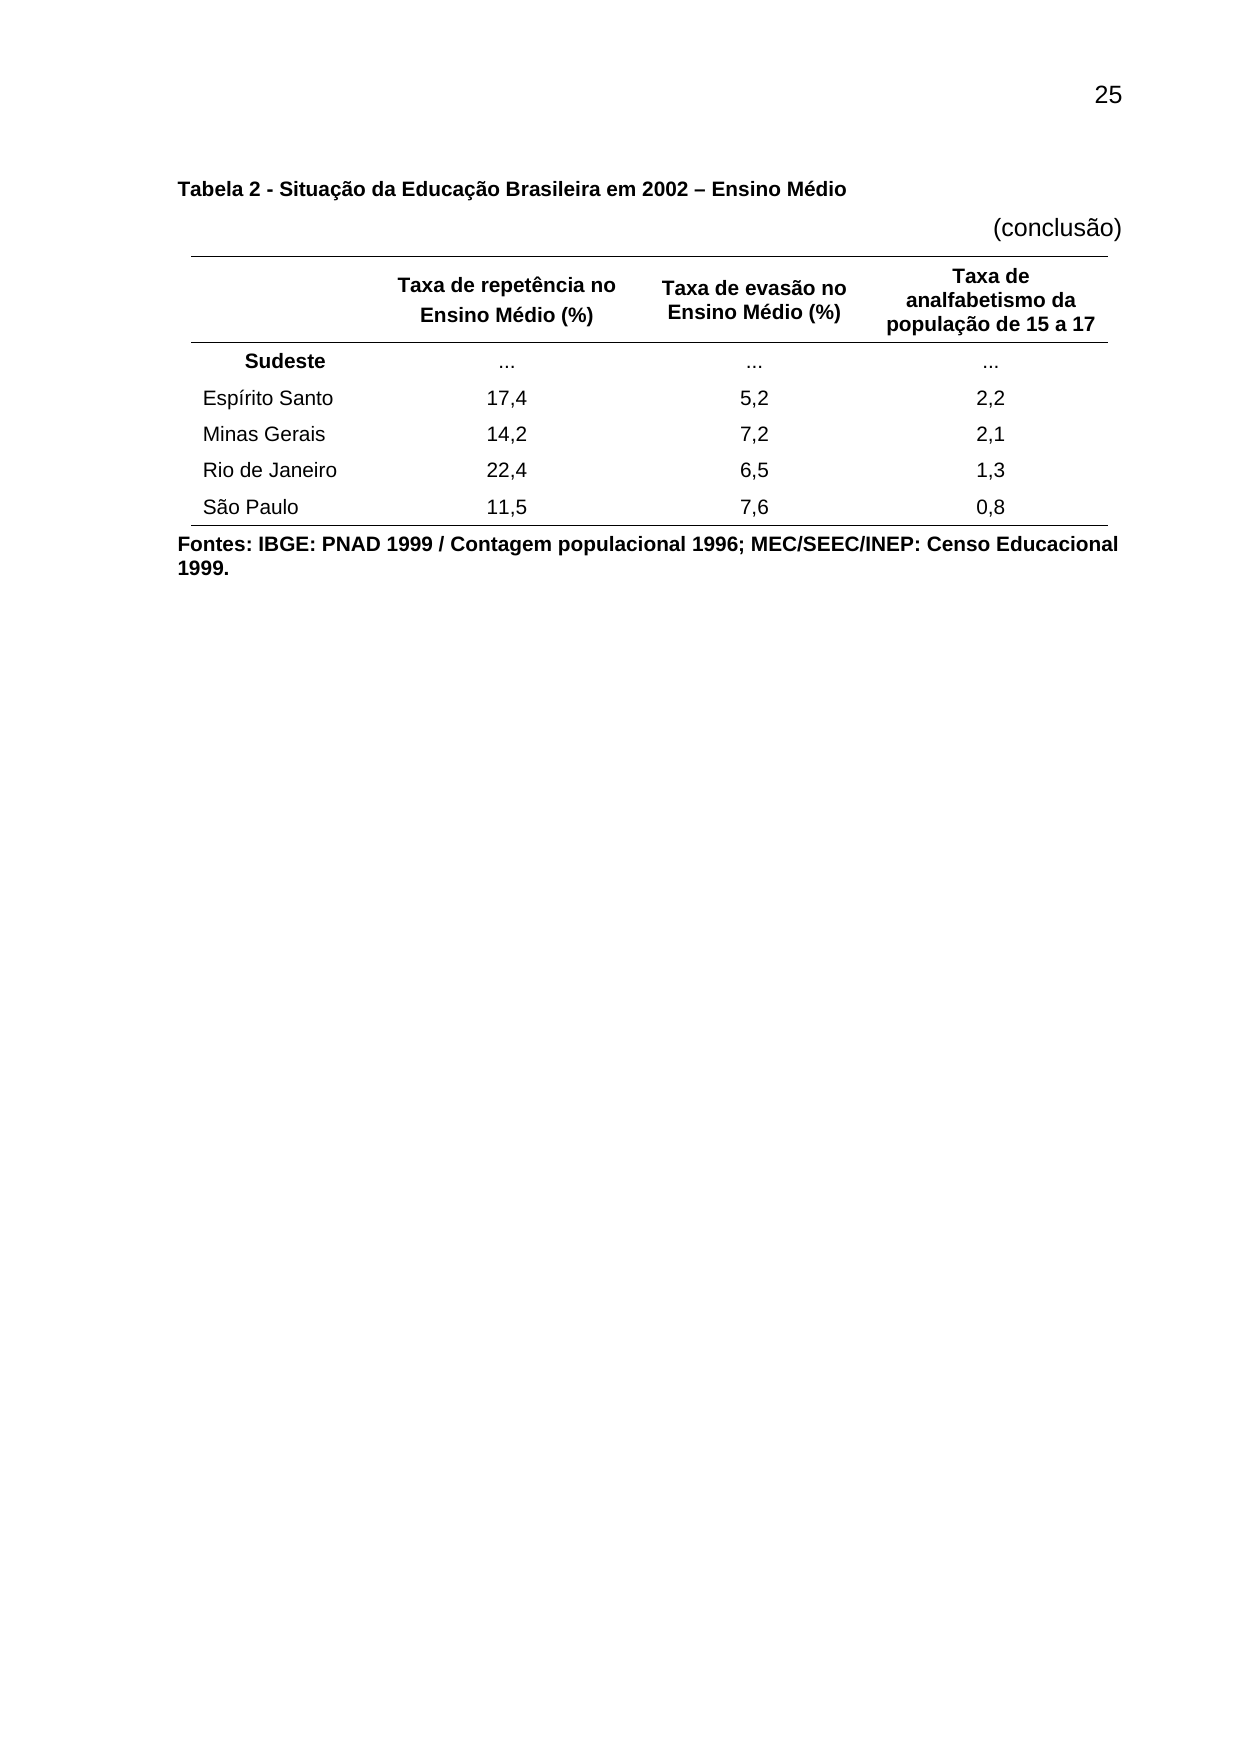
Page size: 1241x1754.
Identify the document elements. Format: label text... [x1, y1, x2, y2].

table_cell 7,2 [635, 416, 873, 452]
table_cell 2,2 [874, 379, 1108, 416]
table_cell 5,2 [635, 379, 873, 416]
table_cell Sudeste [191, 343, 378, 379]
table_cell 0,8 [874, 489, 1108, 525]
table_cell 7,6 [635, 489, 873, 525]
table_cell 22,4 [379, 452, 635, 488]
table_cell 17,4 [379, 379, 635, 416]
table_cell 1,3 [874, 452, 1108, 488]
table_header [191, 257, 378, 342]
table_cell Rio de Janeiro [191, 452, 378, 488]
table_cell 6,5 [635, 452, 873, 488]
table_cell 14,2 [379, 416, 635, 452]
table_header Taxa de evasão no Ensino Médio (%) [635, 257, 873, 342]
text Fontes: IBGE: PNAD 1999 / Contagem populacional 1996; MEC/SEEC/INEP: Censo Educacional 1999. [177, 532, 1122, 580]
table_cell São Paulo [191, 489, 378, 525]
table_cell Minas Gerais [191, 416, 378, 452]
table_cell ... [379, 343, 635, 379]
table_header Taxa de repetência no Ensino Médio (%) [379, 257, 635, 342]
text (conclusão) [177, 213, 1122, 242]
table_cell 2,1 [874, 416, 1108, 452]
table_cell 11,5 [379, 489, 635, 525]
table_cell ... [635, 343, 873, 379]
table_header Taxa de analfabetismo da população de 15 a 17 [874, 257, 1108, 342]
table_cell ... [874, 343, 1108, 379]
table_cell Espírito Santo [191, 379, 378, 416]
text Tabela 2 - Situação da Educação Brasileira em 2002 – Ensino Médio [177, 177, 1122, 201]
